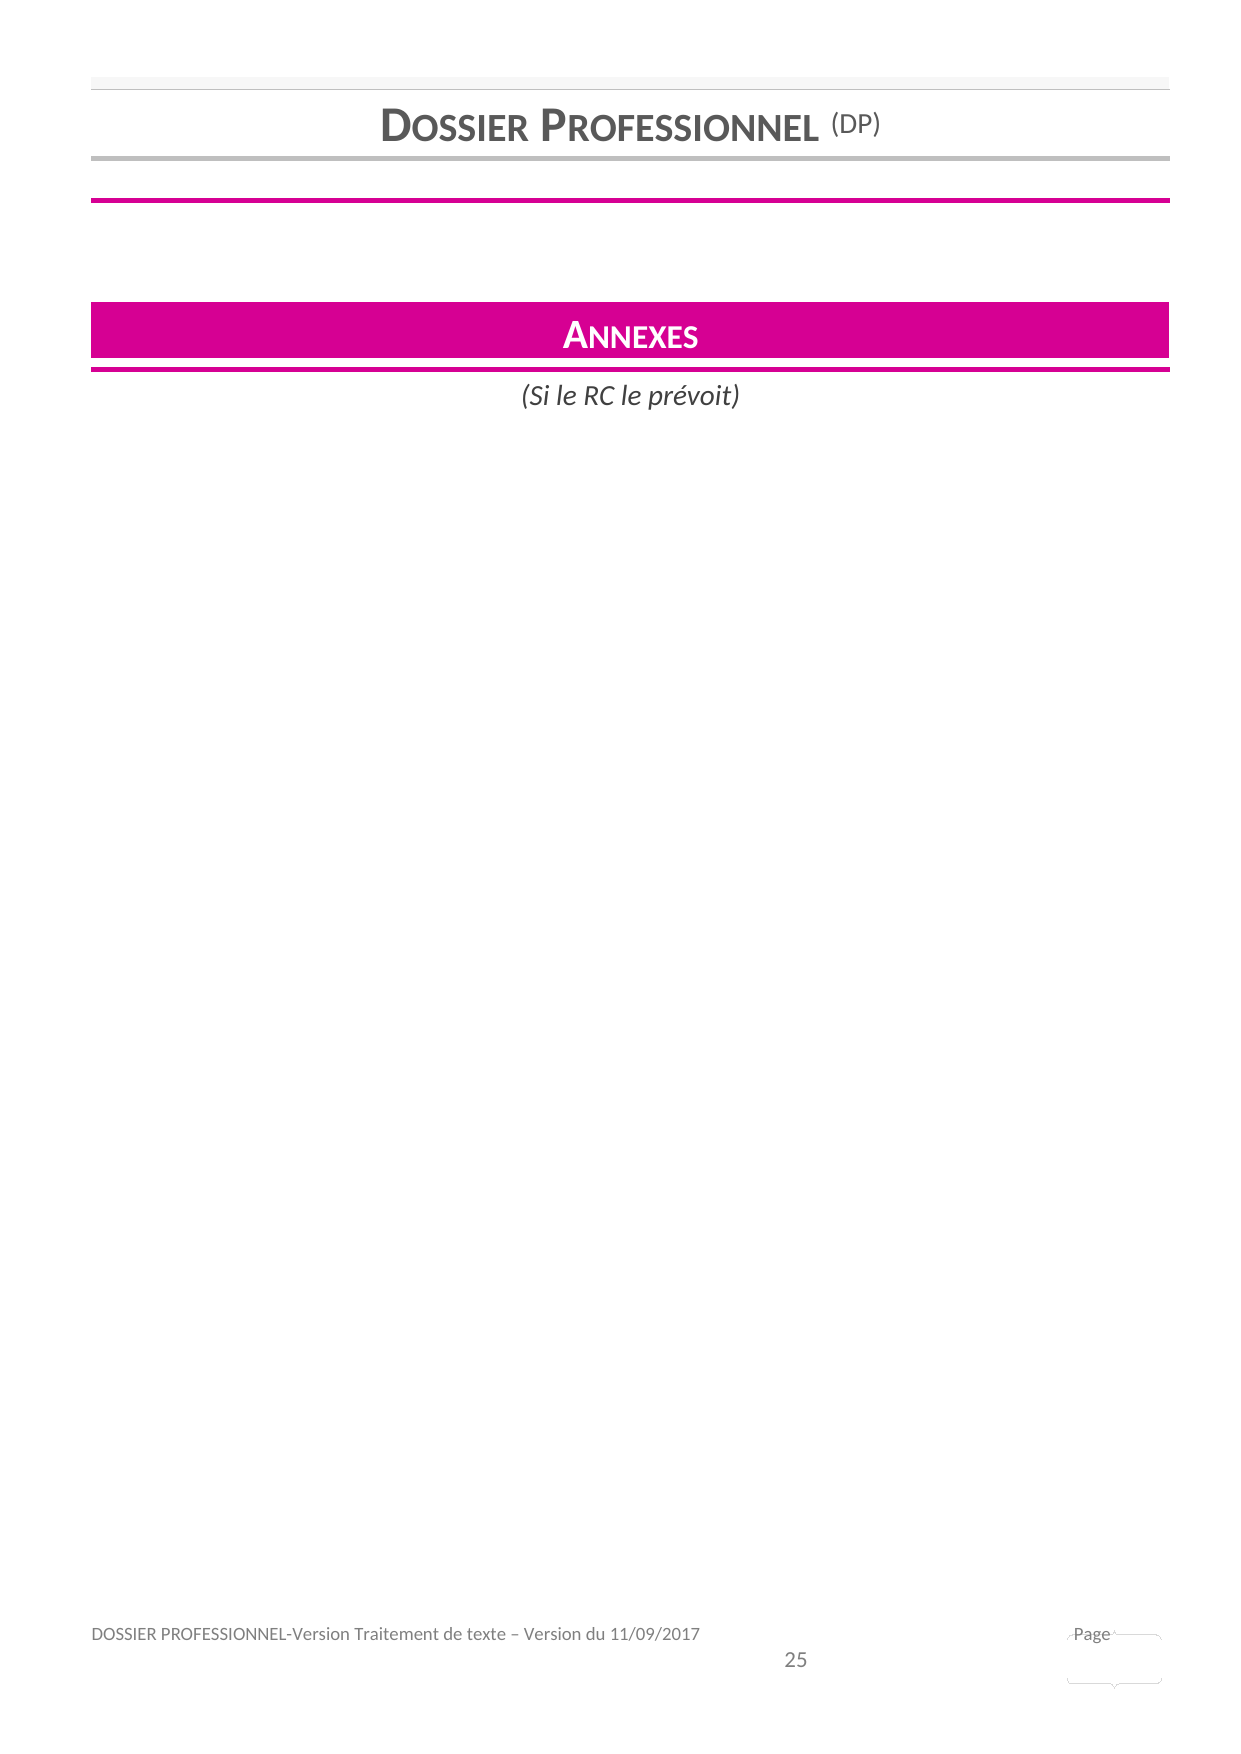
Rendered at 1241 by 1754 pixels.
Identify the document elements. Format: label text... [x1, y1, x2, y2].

table_header Annexes [91, 302, 1169, 358]
table_cell [91, 359, 1169, 367]
table_cell (Si le RC le prévoit) [91, 372, 1169, 449]
